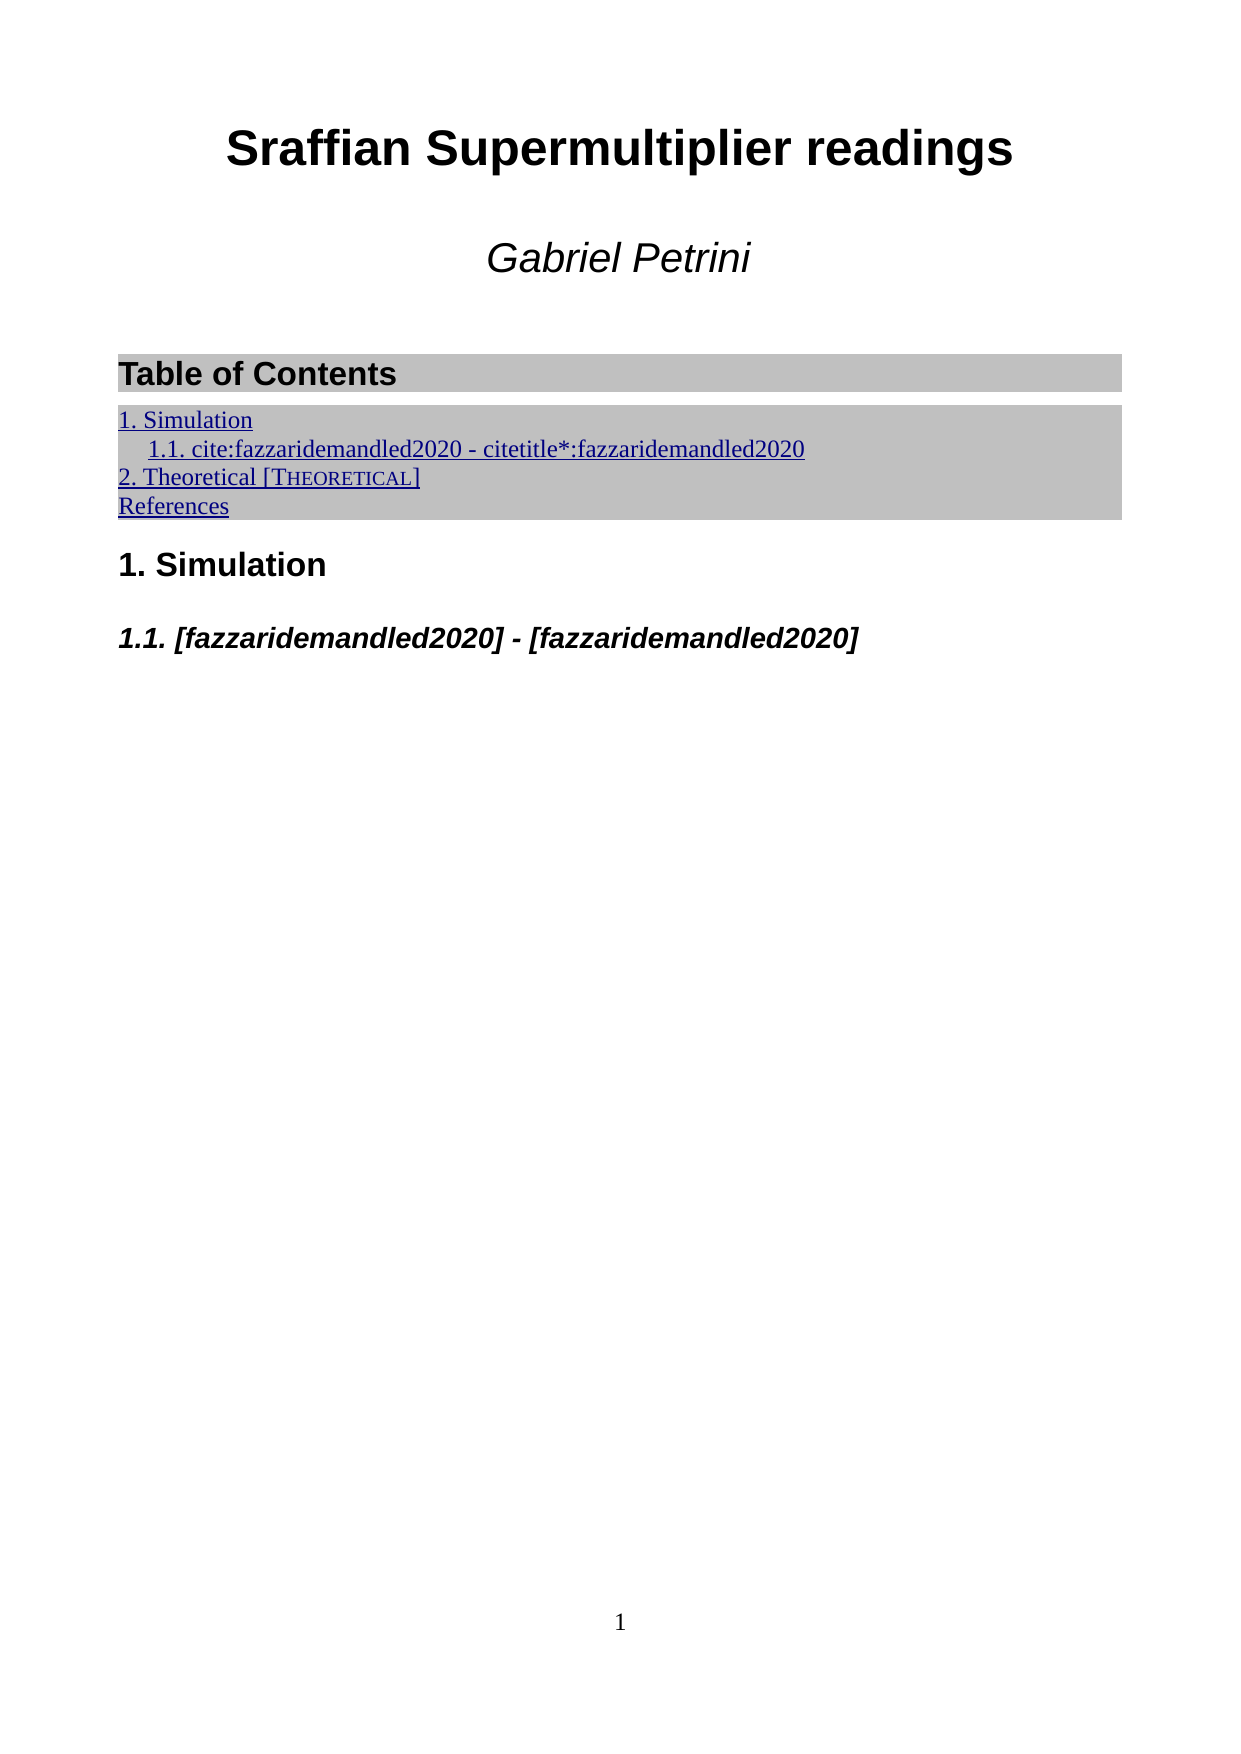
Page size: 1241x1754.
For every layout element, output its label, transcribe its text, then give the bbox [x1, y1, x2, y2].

subtitle Gabriel Petrini [118, 233, 1122, 281]
text 1.1. cite:fazzaridemandled2020 - citetitle*:fazzaridemandled2020 [148, 434, 1122, 462]
subtitle [fazzaridemandled2020] - [fazzaridemandled2020] [118, 621, 1122, 654]
text 1. Simulation [118, 405, 1122, 434]
title Sraffian Supermultiplier readings [118, 118, 1122, 176]
text References [118, 491, 1122, 520]
subtitle Simulation [118, 545, 1122, 583]
text 2. Theoretical [Theoretical] [118, 462, 1122, 491]
subtitle Table of Contents [118, 354, 1122, 392]
